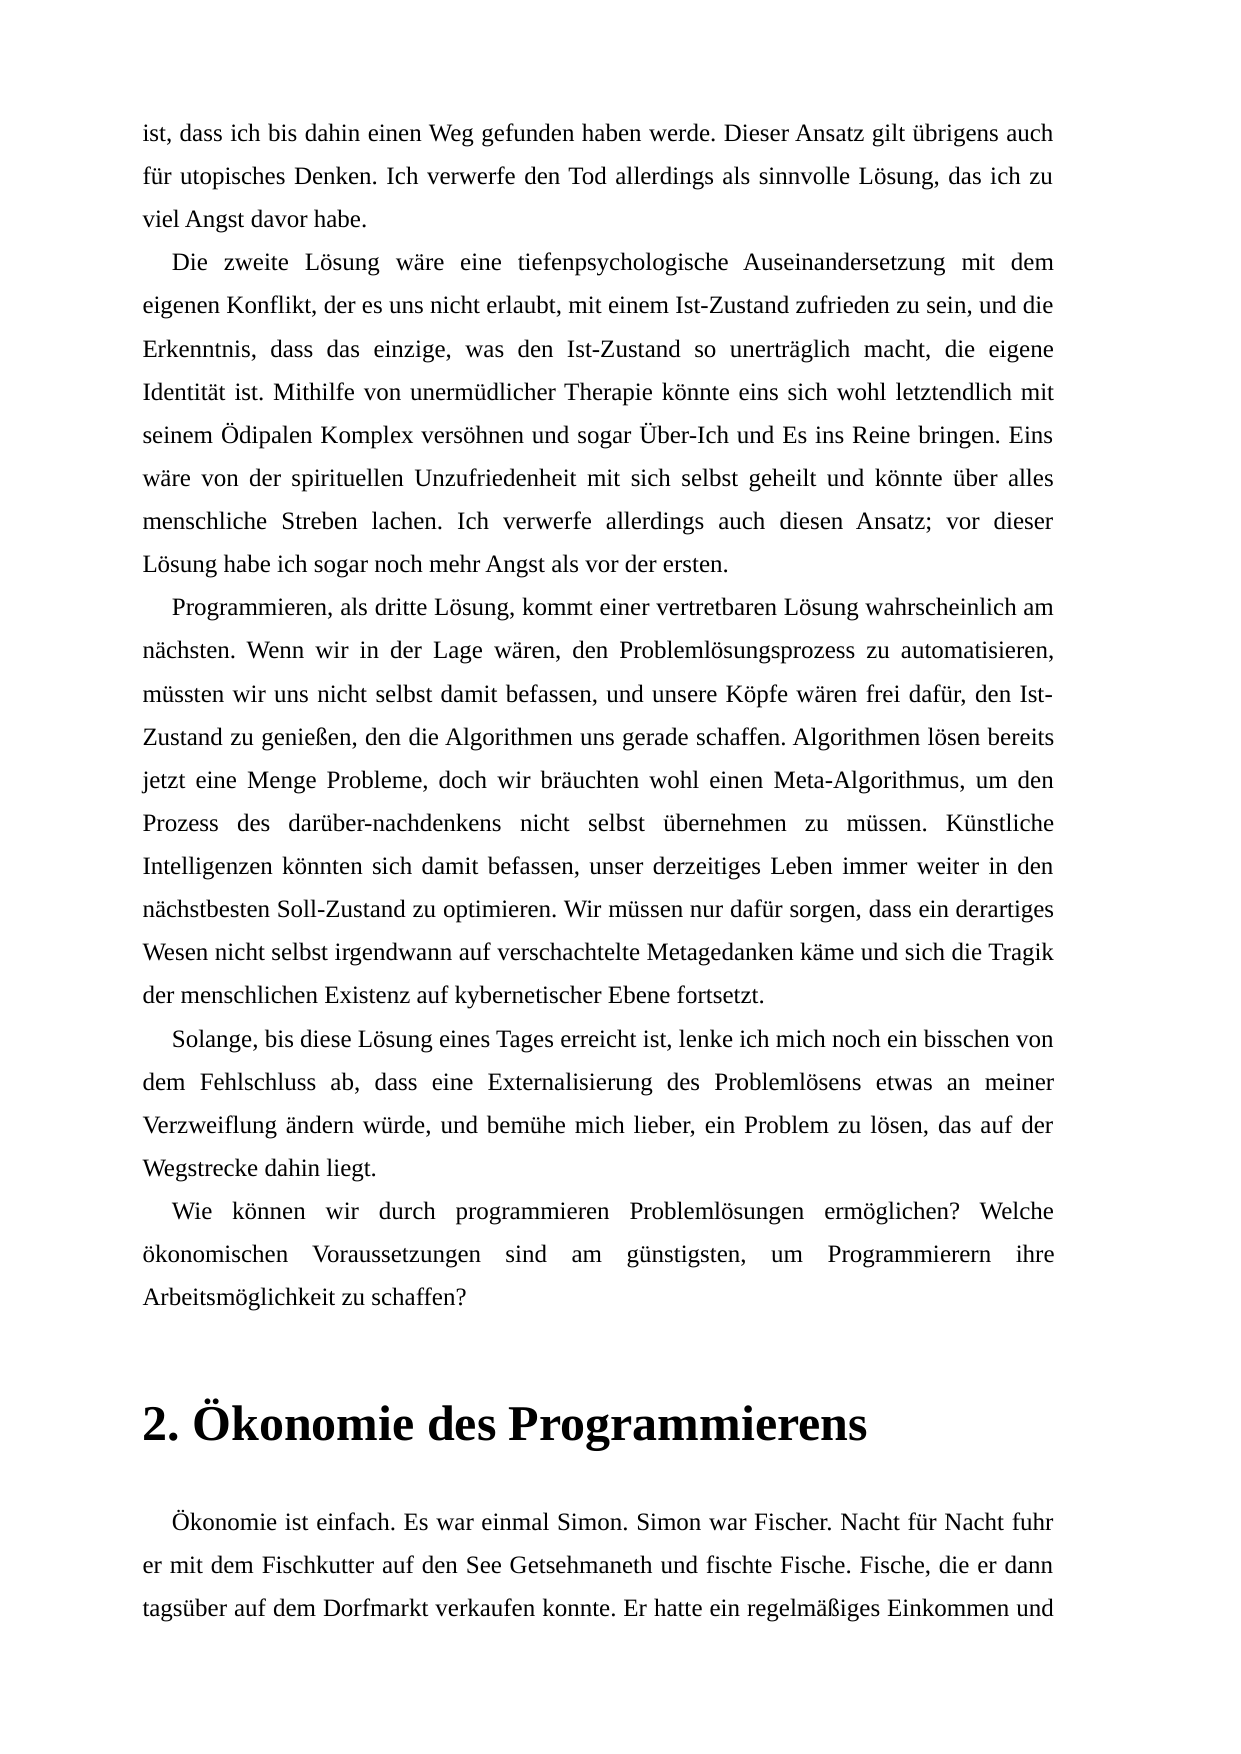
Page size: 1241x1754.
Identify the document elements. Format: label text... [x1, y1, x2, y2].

text ist, dass ich bis dahin einen Weg gefunden haben werde. Dieser Ansatz gilt übrigens auch für utopisches Denken. Ich verwerfe den Tod allerdings als sinnvolle Lösung, das ich zu viel Angst davor habe. [142, 118, 1055, 233]
text Die zweite Lösung wäre eine tiefenpsychologische Auseinandersetzung mit dem eigenen Konflikt, der es uns nicht erlaubt, mit einem Ist-Zustand zufrieden zu sein, und die Erkenntnis, dass das einzige, was den Ist-Zustand so unerträglich macht, die eigene Identität ist. Mithilfe von unermüdlicher Therapie könnte eins sich wohl letztendlich mit seinem Ödipalen Komplex versöhnen und sogar Über-Ich und Es ins Reine bringen. Eins wäre von der spirituellen Unzufriedenheit mit sich selbst geheilt und könnte über alles menschliche Streben lachen. Ich verwerfe allerdings auch diesen Ansatz; vor dieser Lösung habe ich sogar noch mehr Angst als vor der ersten. [142, 247, 1055, 578]
text Programmieren, als dritte Lösung, kommt einer vertretbaren Lösung wahrscheinlich am nächsten. Wenn wir in der Lage wären, den Problemlösungsprozess zu automatisieren, müssten wir uns nicht selbst damit befassen, und unsere Köpfe wären frei dafür, den Ist-Zustand zu genießen, den die Algorithmen uns gerade schaffen. Algorithmen lösen bereits jetzt eine Menge Probleme, doch wir bräuchten wohl einen Meta-Algorithmus, um den Prozess des darüber-nachdenkens nicht selbst übernehmen zu müssen. Künstliche Intelligenzen könnten sich damit befassen, unser derzeitiges Leben immer weiter in den nächstbesten Soll-Zustand zu optimieren. Wir müssen nur dafür sorgen, dass ein derartiges Wesen nicht selbst irgendwann auf verschachtelte Metagedanken käme und sich die Tragik der menschlichen Existenz auf kybernetischer Ebene fortsetzt. [142, 592, 1055, 1009]
subtitle 2. Ökonomie des Programmierens [142, 1394, 1055, 1451]
text Wie können wir durch programmieren Problemlösungen ermöglichen? Welche ökonomischen Voraussetzungen sind am günstigsten, um Programmierern ihre Arbeitsmöglichkeit zu schaffen? [142, 1196, 1055, 1311]
text Solange, bis diese Lösung eines Tages erreicht ist, lenke ich mich noch ein bisschen von dem Fehlschluss ab, dass eine Externalisierung des Problemlösens etwas an meiner Verzweiflung ändern würde, und bemühe mich lieber, ein Problem zu lösen, das auf der Wegstrecke dahin liegt. [142, 1024, 1055, 1182]
text Ökonomie ist einfach. Es war einmal Simon. Simon war Fischer. Nacht für Nacht fuhr er mit dem Fischkutter auf den See Getsehmaneth und fischte Fische. Fische, die er dann tagsüber auf dem Dorfmarkt verkaufen konnte. Er hatte ein regelmäßiges Einkommen und [142, 1507, 1055, 1622]
